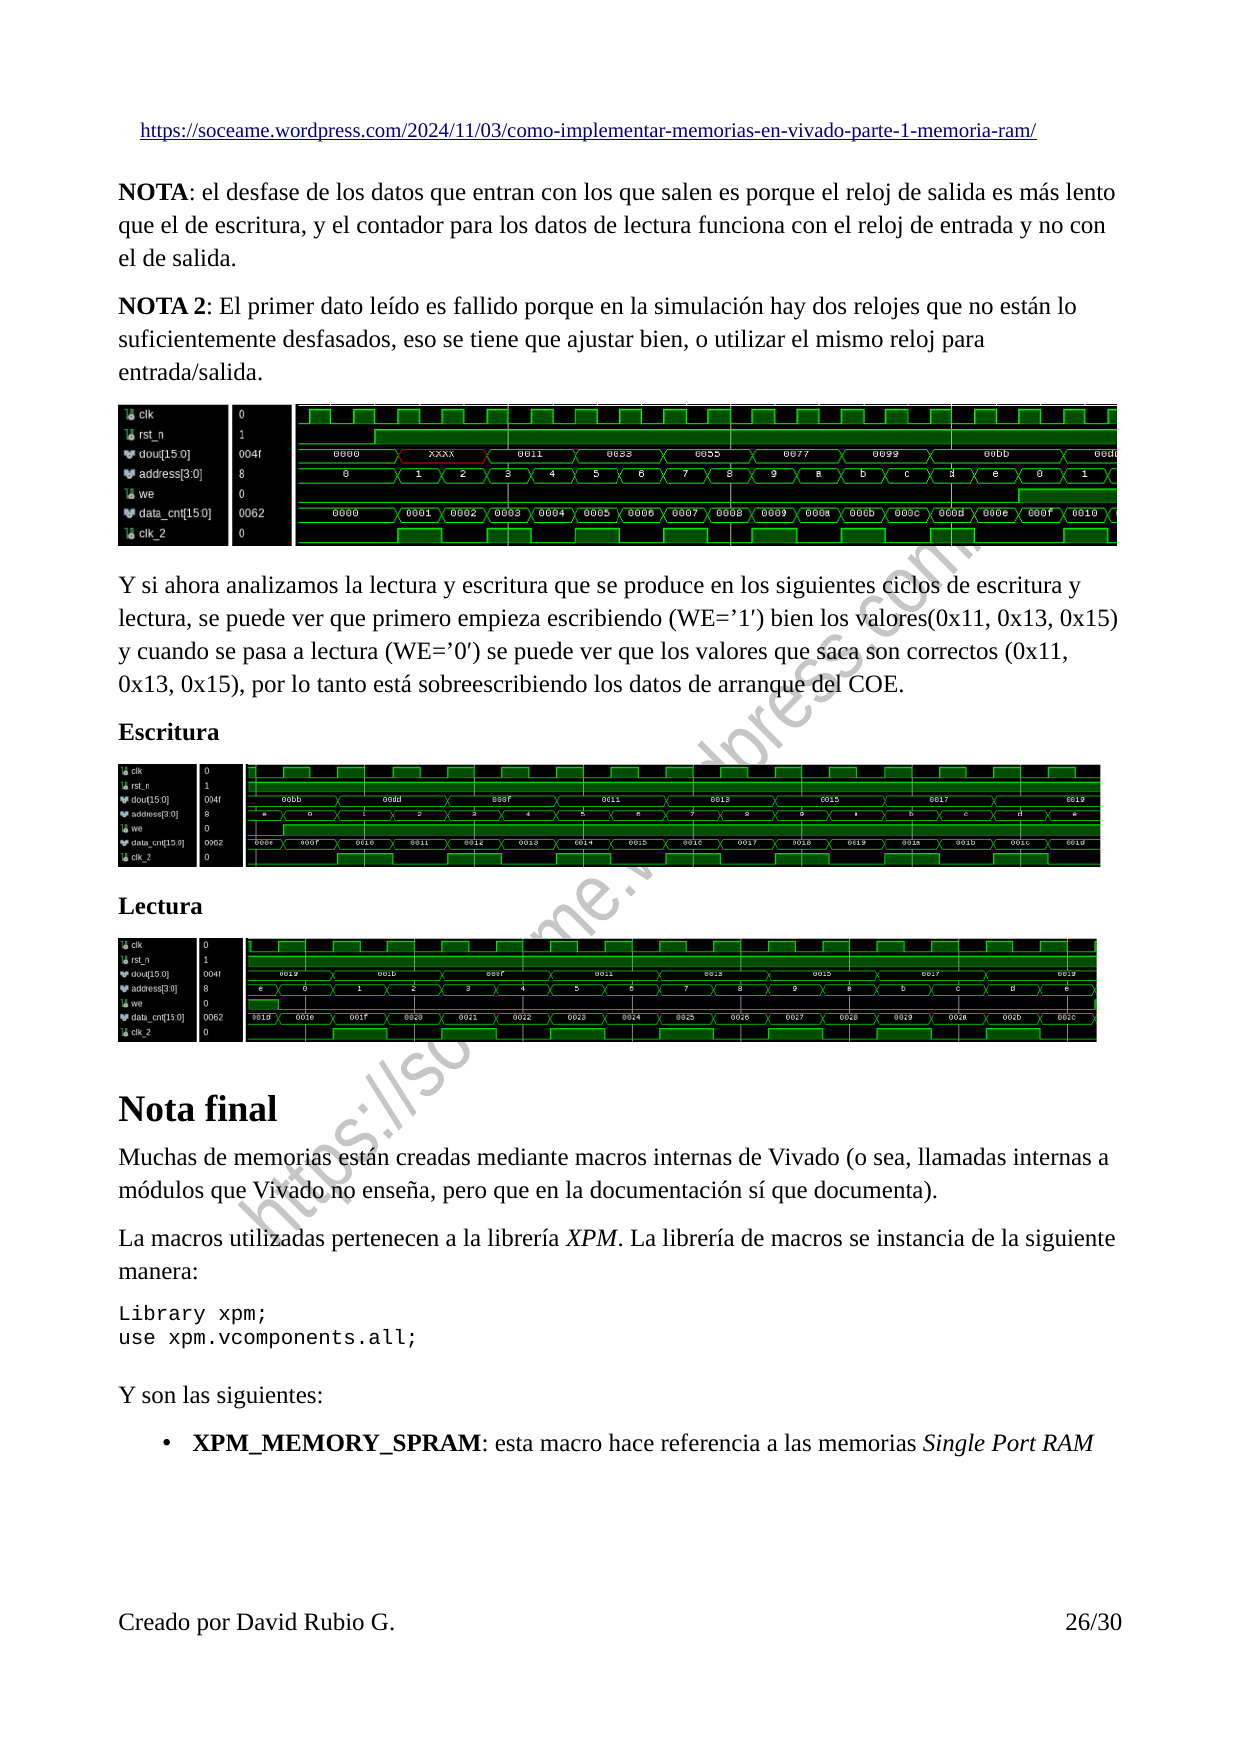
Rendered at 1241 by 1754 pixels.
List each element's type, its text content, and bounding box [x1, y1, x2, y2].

text Escritura [118, 717, 774, 746]
text Library xpm; [118, 1303, 1122, 1327]
text Y si ahora analizamos la lectura y escritura que se produce en los siguientes ciclos de escritura y lectura, se puede ver que primero empieza escribiendo (WE=’1′) bien los valores(0x11, 0x13, 0x15) y cuando se pasa a lectura (WE=’0′) se puede ver que los valores que saca son correctos (0x11, 0x13, 0x15), por lo tanto está sobreescribiendo los datos de arranque del COE. [118, 570, 1122, 698]
text NOTA 2: El primer dato leído es fallido porque en la simulación hay dos relojes que no están lo suficientemente desfasados, eso se tiene que ajustar bien, o utilizar el mismo reloj para entrada/salida. [118, 291, 1122, 386]
text use xpm.vcomponents.all; [118, 1327, 1122, 1351]
text La macros utilizadas pertenecen a la librería XPM. La librería de macros se instancia de la siguiente manera: [118, 1223, 1122, 1284]
text NOTA: el desfase de los datos que entran con los que salen es porque el reloj de salida es más lento que el de escritura, y el contador para los datos de lectura funciona con el reloj de entrada y no con el de salida. [118, 177, 1122, 272]
text Lectura [118, 891, 596, 920]
subtitle [378, 1086, 1122, 1129]
picture [118, 404, 1117, 546]
text [592, 891, 1122, 920]
list XPM_MEMORY_SPRAM: esta macro hace referencia a las memorias Single Port RAM [162, 1428, 1122, 1456]
picture [118, 764, 1101, 867]
text [583, 891, 598, 902]
text Muchas de memorias están creadas mediante macros internas de Vivado (o sea, llamadas internas a módulos que Vivado no enseña, pero que en la documentación sí que documenta). [338, 1142, 1122, 1204]
picture [118, 938, 1097, 1042]
text Muchas de memorias están creadas mediante macros internas de Vivado (o sea, llamadas internas a módulos que Vivado no enseña, pero que en la documentación sí que documenta). [118, 1142, 371, 1204]
text Y son las siguientes: [118, 1380, 1122, 1409]
subtitle Nota final [118, 1086, 397, 1129]
text [761, 717, 1122, 746]
